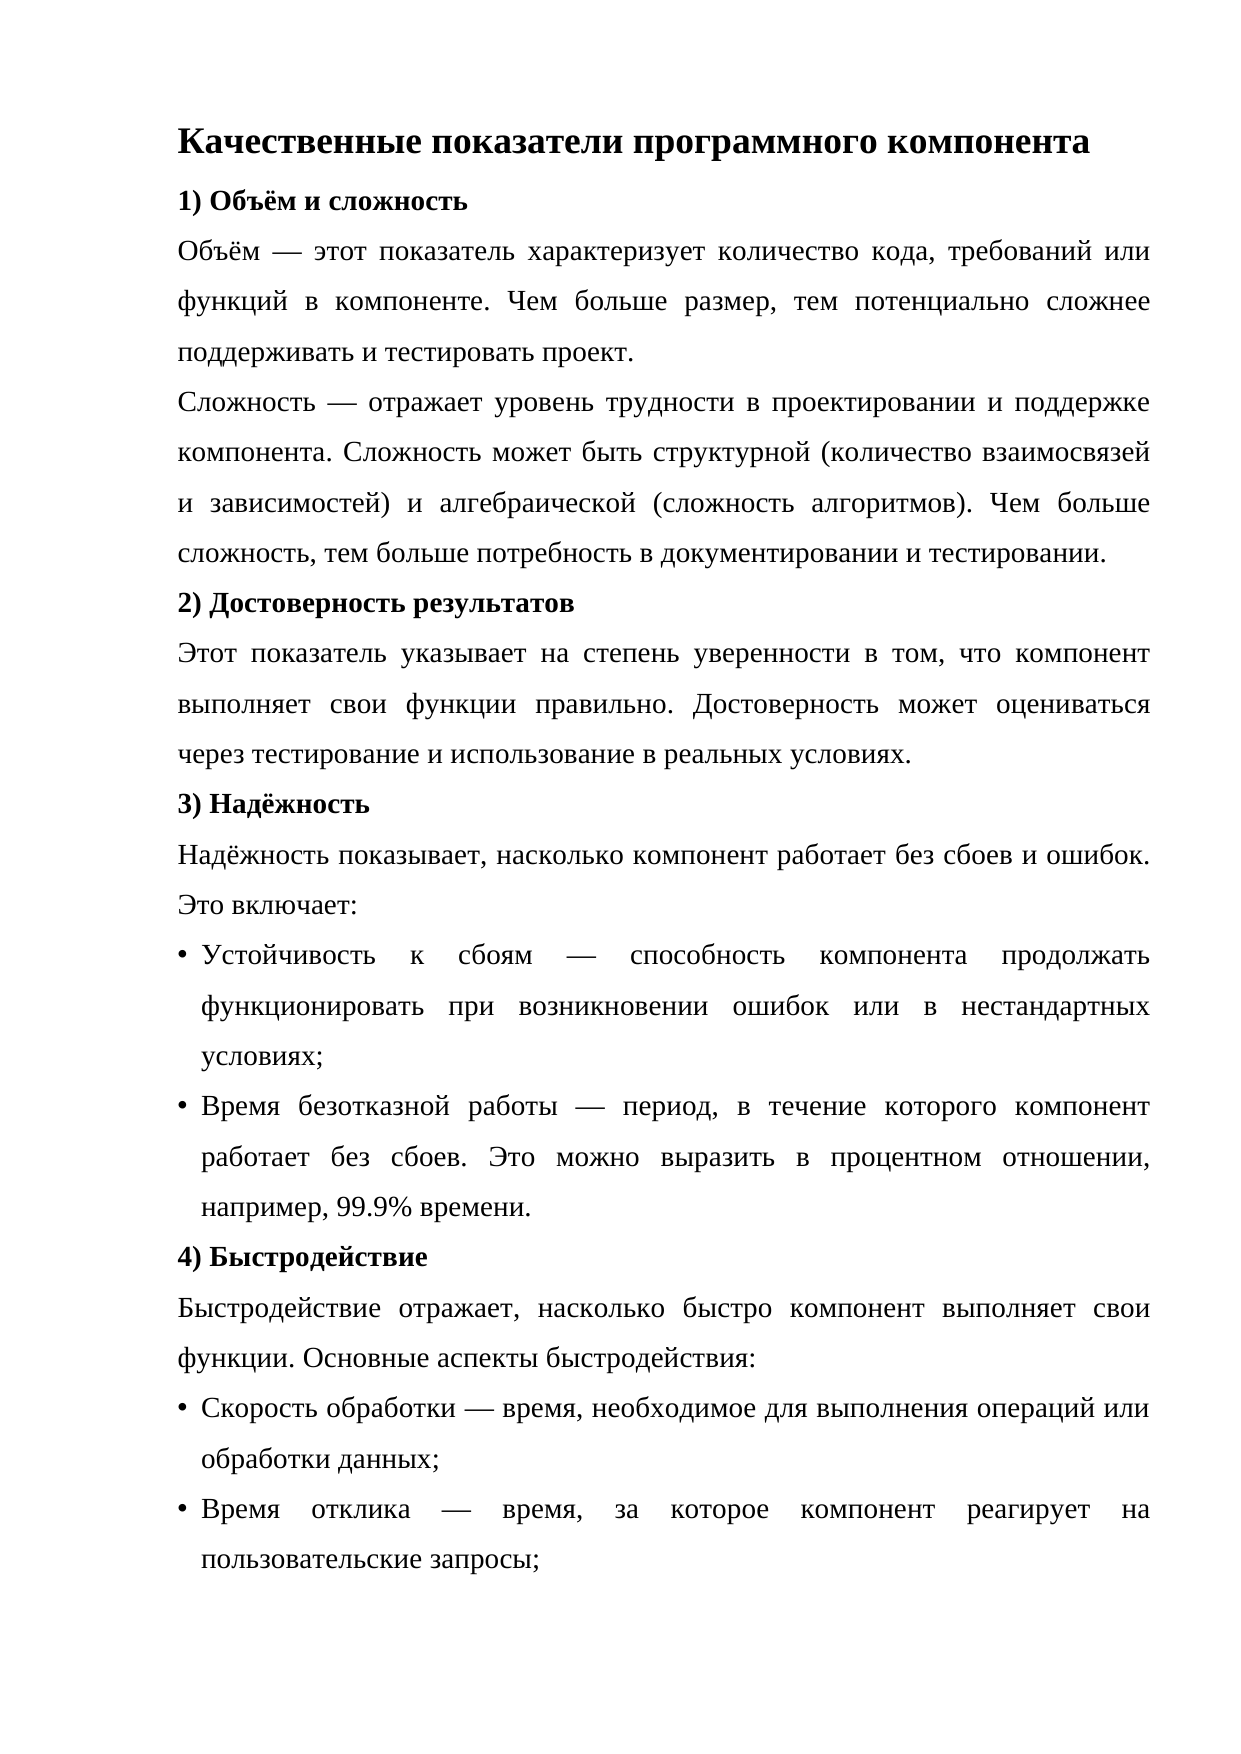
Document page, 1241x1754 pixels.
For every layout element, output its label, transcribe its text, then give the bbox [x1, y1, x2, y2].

text Качественные показатели программного компонента [177, 118, 1152, 161]
list Время безотказной работы — период, в течение которого компонент работает без сбоев. Это можно выразить в процентном отношении, например, 99.9% времени. [177, 1088, 1152, 1223]
text Сложность — отражает уровень трудности в проектировании и поддержке компонента. Сложность может быть структурной (количество взаимосвязей и зависимостей) и алгебраической (сложность алгоритмов). Чем больше сложность, тем больше потребность в документировании и тестировании. [177, 384, 1152, 568]
text 2) Достоверность результатов [177, 585, 1152, 619]
text Надёжность показывает, насколько компонент работает без сбоев и ошибок. Это включает: [177, 837, 1152, 921]
list Устойчивость к сбоям — способность компонента продолжать функционировать при возникновении ошибок или в нестандартных условиях; [177, 937, 1152, 1072]
text Объём — этот показатель характеризует количество кода, требований или функций в компоненте. Чем больше размер, тем потенциально сложнее поддерживать и тестировать проект. [177, 233, 1152, 367]
text 3) Надёжность [177, 787, 1152, 820]
text 1) Объём и сложность [177, 183, 1152, 216]
text Быстродействие отражает, насколько быстро компонент выполняет свои функции. Основные аспекты быстродействия: [177, 1290, 1152, 1374]
list Скорость обработки — время, необходимое для выполнения операций или обработки данных; [177, 1391, 1152, 1474]
text 4) Быстродействие [177, 1239, 1152, 1273]
list Время отклика — время, за которое компонент реагирует на пользовательские запросы; [177, 1491, 1152, 1575]
text Этот показатель указывает на степень уверенности в том, что компонент выполняет свои функции правильно. Достоверность может оцениваться через тестирование и использование в реальных условиях. [177, 636, 1152, 770]
